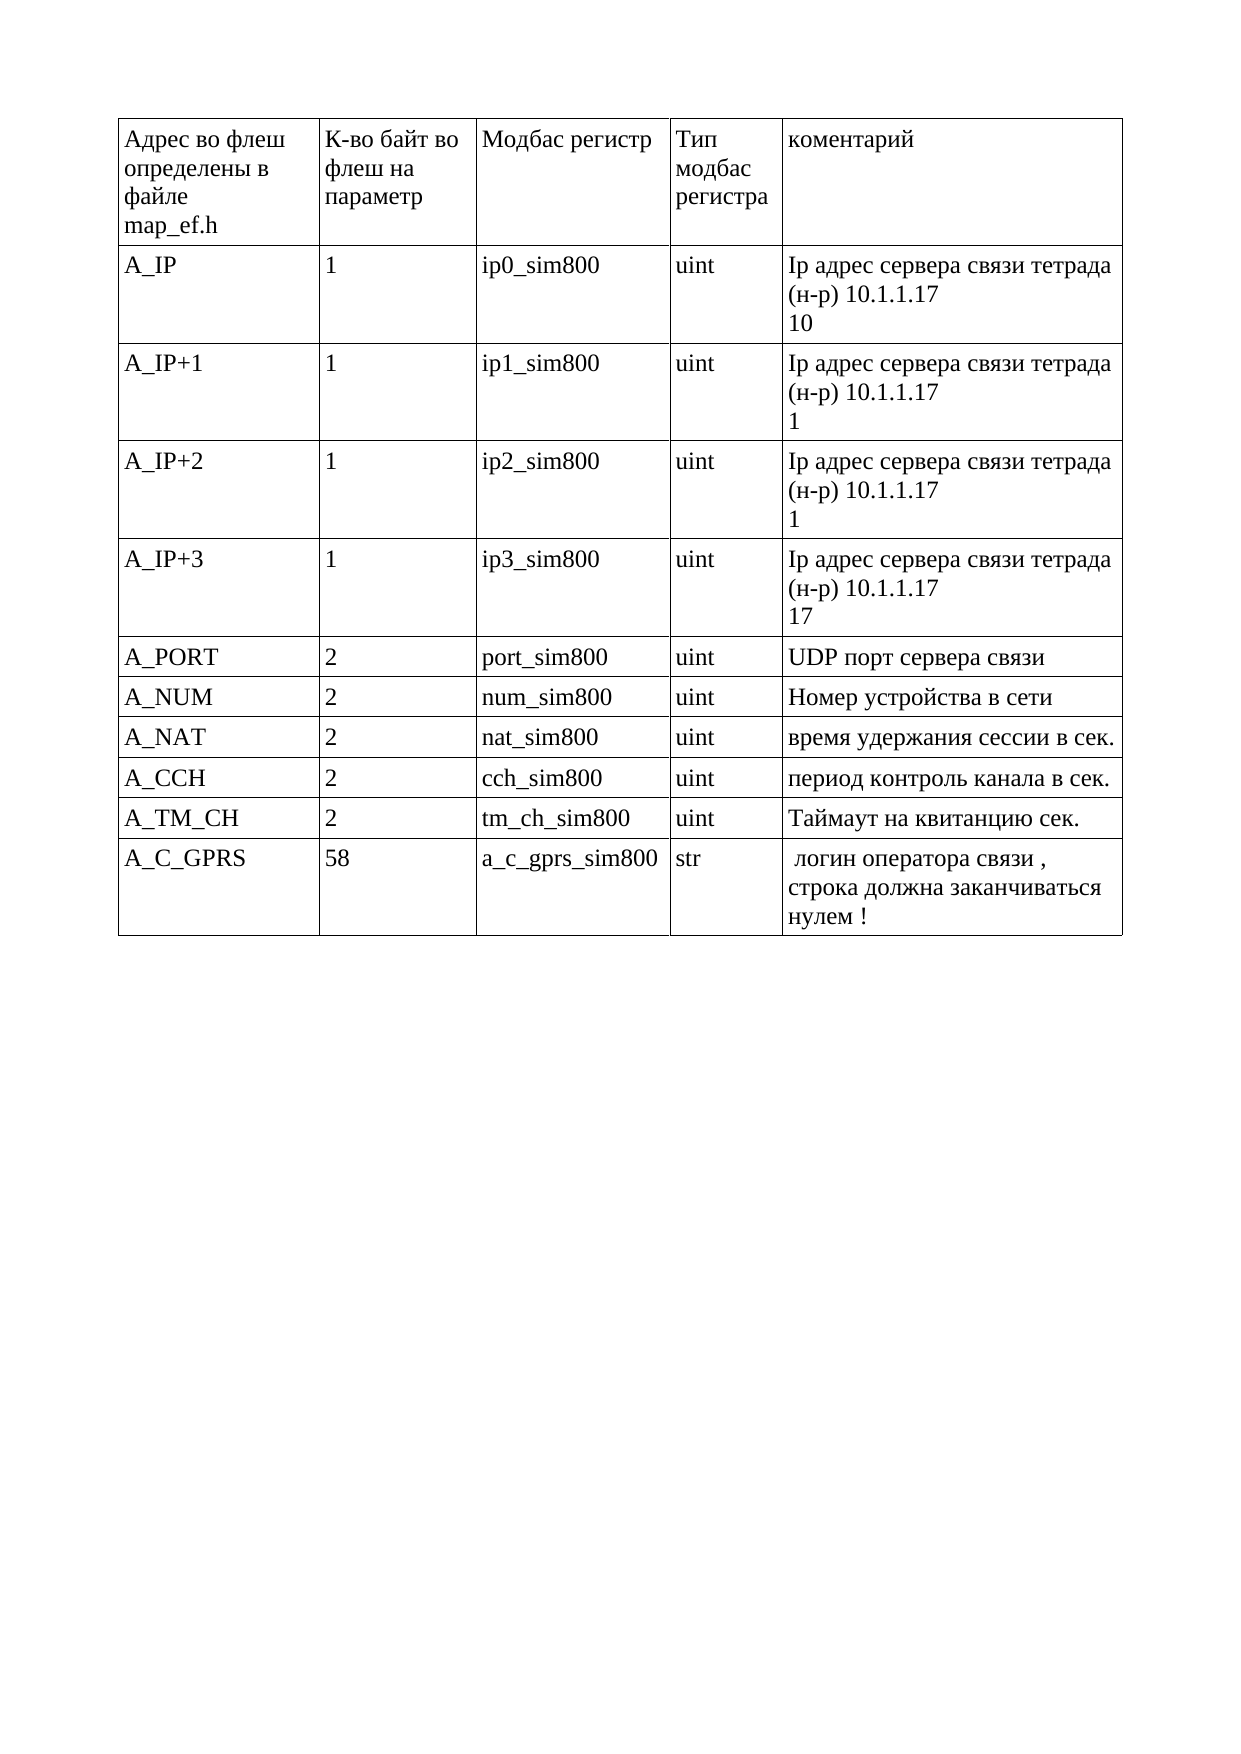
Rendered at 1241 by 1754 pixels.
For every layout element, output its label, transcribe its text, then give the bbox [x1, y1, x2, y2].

table_cell cch_sim800 [477, 758, 669, 797]
table_cell 2 [320, 677, 476, 716]
table_cell uint [671, 344, 782, 440]
table_cell A_CCH [119, 758, 319, 797]
table_cell 1 [320, 344, 476, 440]
table_cell num_sim800 [477, 677, 669, 716]
table_cell A_NUM [119, 677, 319, 716]
table_header коментарий [783, 119, 1122, 245]
table_cell Ip адрес сервера связи тетрада (н-р) 10.1.1.17 1 [783, 441, 1122, 538]
table_cell port_sim800 [477, 637, 669, 676]
table_cell A_PORT [119, 637, 319, 676]
table_cell A_C_GPRS [119, 839, 319, 935]
table_cell A_IP+3 [119, 539, 319, 636]
table_cell uint [671, 539, 782, 636]
table_cell Ip адрес сервера связи тетрада (н-р) 10.1.1.17 17 [783, 539, 1122, 636]
table_header Модбас регистр [477, 119, 669, 245]
table_cell ip0_sim800 [477, 246, 669, 343]
table_cell str [671, 839, 782, 935]
table_cell логин оператора связи , строка должна заканчиваться нулем ! [783, 839, 1122, 935]
table_cell uint [671, 677, 782, 716]
table_cell uint [671, 246, 782, 343]
table_cell 1 [320, 539, 476, 636]
table_cell ip1_sim800 [477, 344, 669, 440]
table_cell период контроль канала в сек. [783, 758, 1122, 797]
table_cell nat_sim800 [477, 717, 669, 757]
table_cell UDP порт сервера связи [783, 637, 1122, 676]
table_cell 2 [320, 798, 476, 838]
table_cell ip3_sim800 [477, 539, 669, 636]
table_cell 2 [320, 637, 476, 676]
table_cell Таймаут на квитанцию сек. [783, 798, 1122, 838]
table_cell uint [671, 798, 782, 838]
table_cell A_IP [119, 246, 319, 343]
table_header К-во байт во флеш на параметр [320, 119, 476, 245]
table_cell ip2_sim800 [477, 441, 669, 538]
table_cell 2 [320, 717, 476, 757]
table_cell время удержания сессии в сек. [783, 717, 1122, 757]
table_cell 1 [320, 441, 476, 538]
table_cell uint [671, 758, 782, 797]
table_cell Номер устройства в сети [783, 677, 1122, 716]
table_cell A_IP+1 [119, 344, 319, 440]
table_cell uint [671, 637, 782, 676]
table_cell 1 [320, 246, 476, 343]
table_cell a_c_gprs_sim800 [477, 839, 669, 935]
table_cell Ip адрес сервера связи тетрада (н-р) 10.1.1.17 1 [783, 344, 1122, 440]
table_cell 2 [320, 758, 476, 797]
table_cell tm_ch_sim800 [477, 798, 669, 838]
table_cell A_IP+2 [119, 441, 319, 538]
table_cell A_NAT [119, 717, 319, 757]
table_cell Ip адрес сервера связи тетрада (н-р) 10.1.1.17 10 [783, 246, 1122, 343]
table_header Тип модбас регистра [671, 119, 782, 245]
table_header Адрес во флеш определены в файле map_ef.h [119, 119, 319, 245]
table_cell A_TM_CH [119, 798, 319, 838]
table_cell uint [671, 717, 782, 757]
table_cell 58 [320, 839, 476, 935]
table_cell uint [671, 441, 782, 538]
